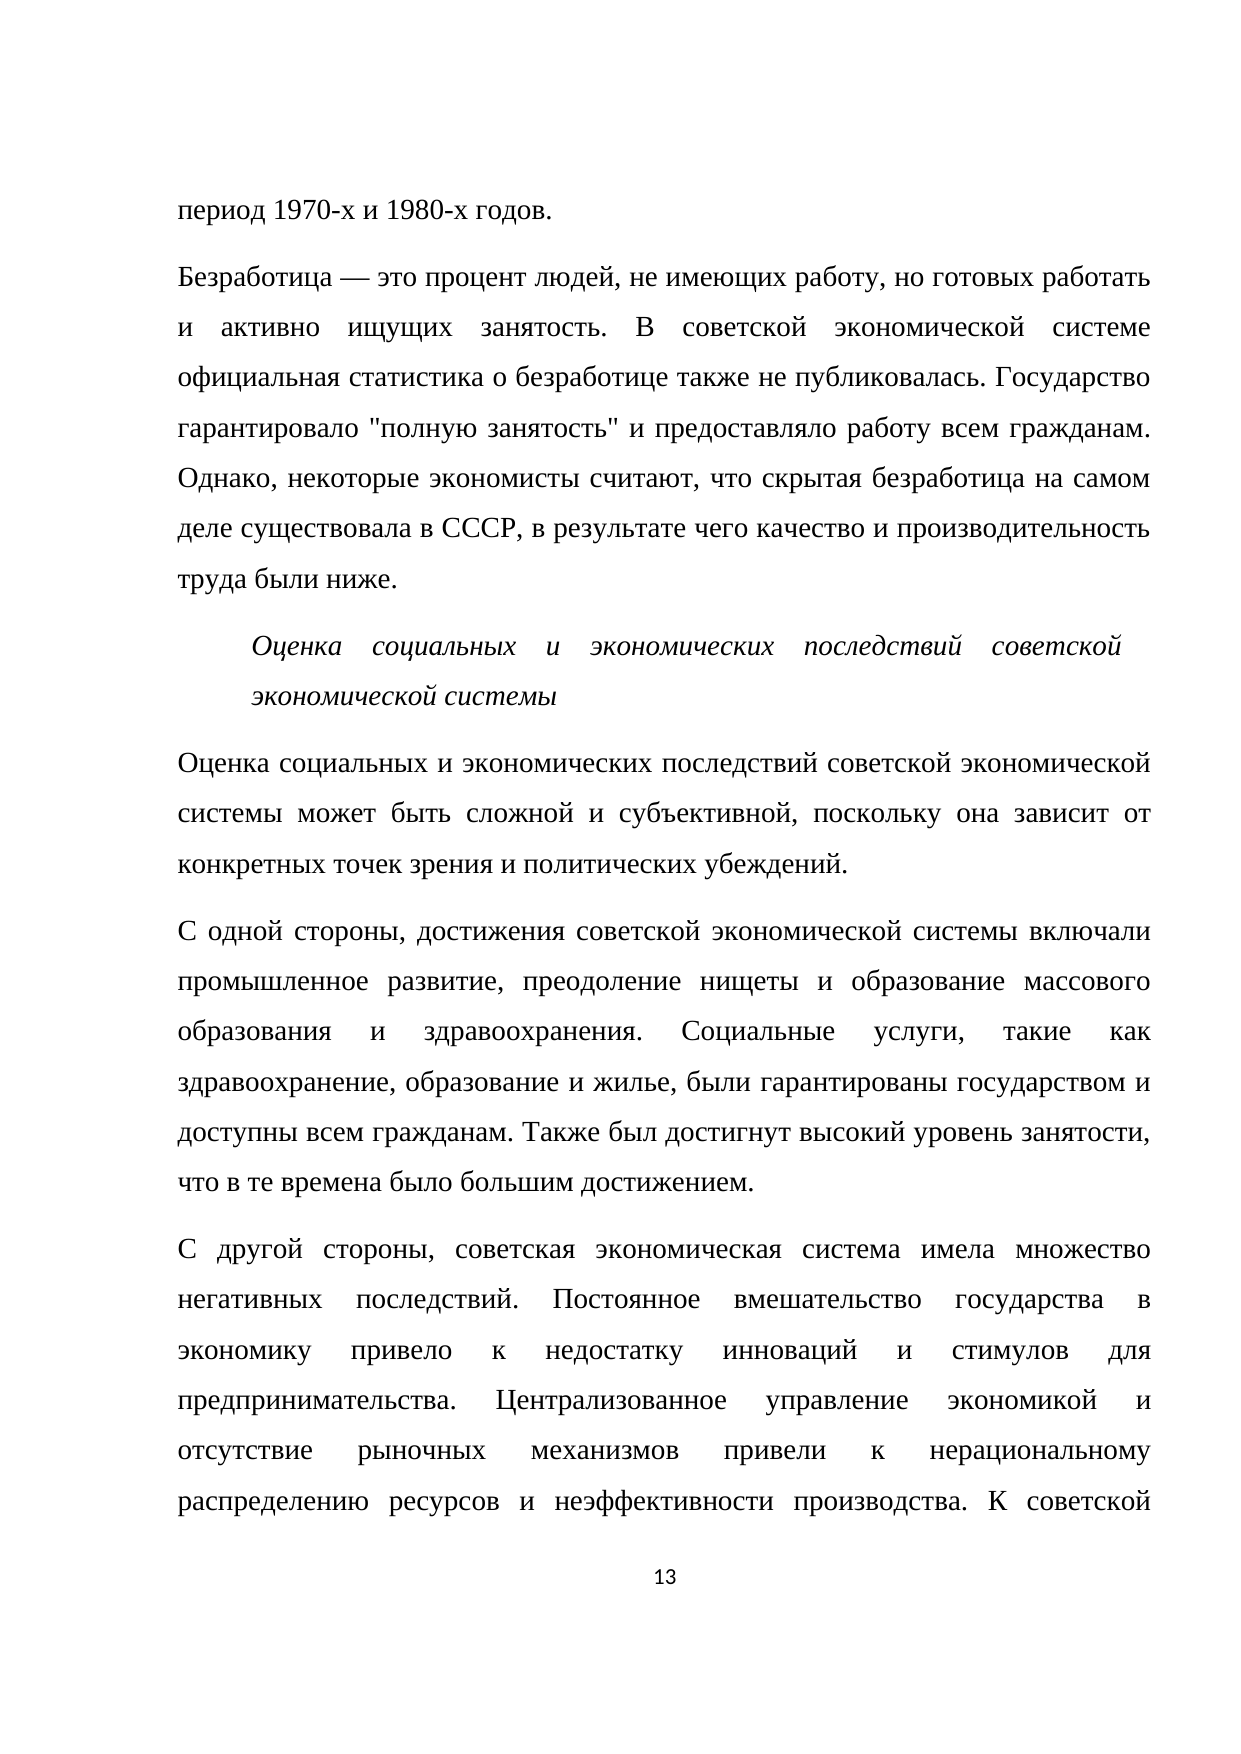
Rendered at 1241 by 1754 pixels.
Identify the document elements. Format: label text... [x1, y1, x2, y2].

text период 1970-х и 1980-х годов. [177, 192, 1152, 226]
text С другой стороны, советская экономическая система имела множество негативных последствий. Постоянное вмешательство государства в экономику привело к недостатку инноваций и стимулов для предпринимательства. Централизованное управление экономикой и отсутствие рыночных механизмов привели к нерациональному распределению ресурсов и неэффективности производства. К советской [177, 1231, 1152, 1516]
text Оценка социальных и экономических последствий советской экономической системы может быть сложной и субъективной, поскольку она зависит от конкретных точек зрения и политических убеждений. [177, 745, 1152, 879]
text Безработица — это процент людей, не имеющих работу, но готовых работать и активно ищущих занятость. В советской экономической системе официальная статистика о безработице также не публиковалась. Государство гарантировало "полную занятость" и предоставляло работу всем гражданам. Однако, некоторые экономисты считают, что скрытая безработица на самом деле существовала в СССР, в результате чего качество и производительность труда были ниже. [177, 259, 1152, 594]
text С одной стороны, достижения советской экономической системы включали промышленное развитие, преодоление нищеты и образование массового образования и здравоохранения. Социальные услуги, такие как здравоохранение, образование и жилье, были гарантированы государством и доступны всем гражданам. Также был достигнут высокий уровень занятости, что в те времена было большим достижением. [177, 913, 1152, 1198]
text Оценка социальных и экономических последствий советской экономической системы [177, 628, 1152, 712]
